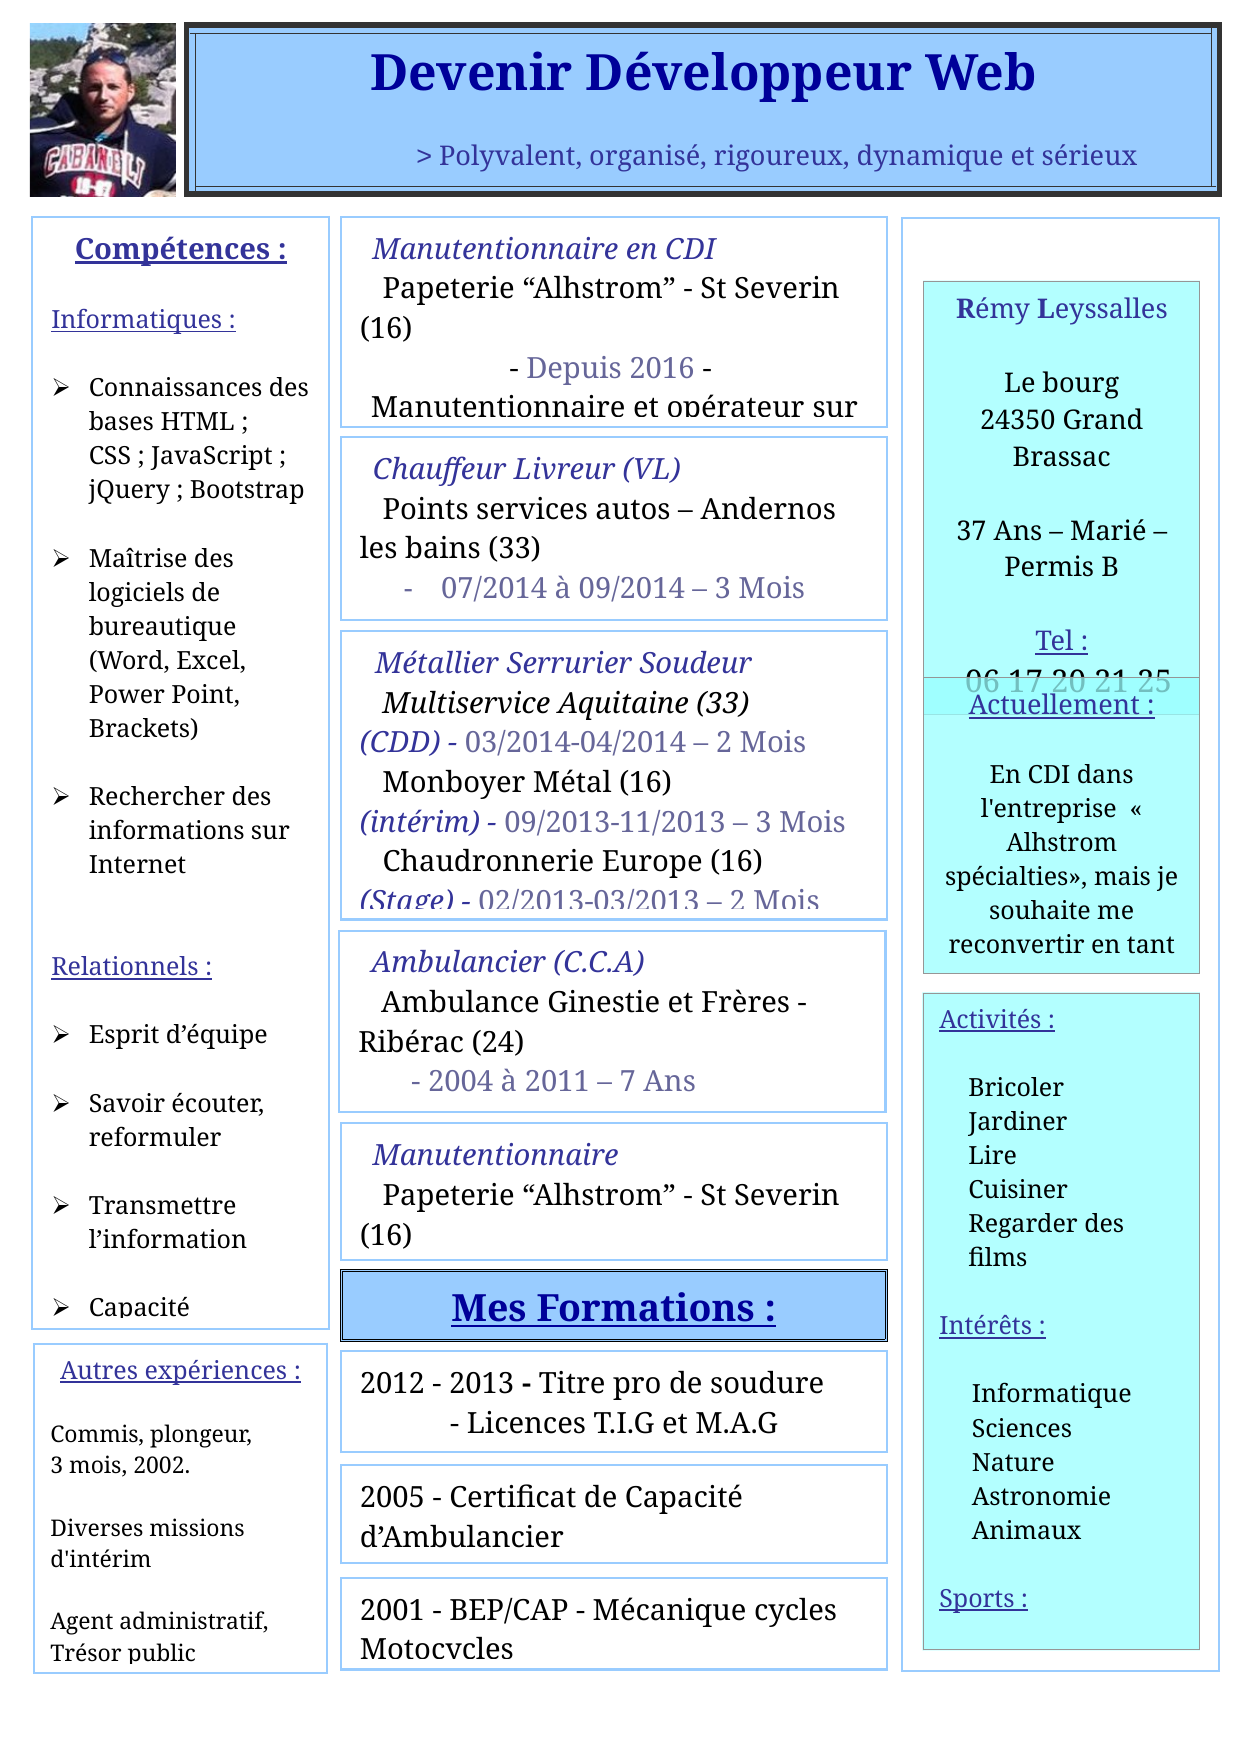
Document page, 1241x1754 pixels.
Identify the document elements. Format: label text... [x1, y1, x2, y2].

text Relationnels : [51, 949, 310, 983]
text Ambulance Ginestie et Frères - Ribérac (24) [358, 981, 867, 1061]
text Papeterie “Alhstrom” - St Severin (16) [359, 1174, 868, 1249]
text Le bourg [940, 363, 1183, 400]
list 07/2014 à 09/2014 – 3 Mois [403, 567, 868, 607]
list Jardiner [968, 1104, 1183, 1138]
text Manutentionnaire et opérateur sur machine d'encartonnement [359, 387, 868, 416]
text - Depuis 2016 - [359, 347, 868, 387]
list Maîtrise des logiciels de bureautique (Word, Excel, Power Point, Brackets) [51, 540, 310, 744]
text (Stage) - 02/2013-03/2013 – 2 Mois [359, 880, 868, 908]
text Métallier Serrurier Soudeur [359, 642, 868, 682]
text Chaudronnerie Europe (16) [359, 841, 868, 880]
text (intérim) - 09/2013-11/2013 – 3 Mois [359, 801, 868, 841]
text Compétences : [51, 228, 310, 268]
text Points services autos – Andernos les bains (33) [359, 488, 868, 567]
list Regarder des films [968, 1206, 1183, 1274]
text Astronomie [939, 1478, 1183, 1512]
list Transmettre l’information [51, 1187, 310, 1256]
text Tel : [940, 622, 1183, 658]
text Intérêts : [939, 1308, 1183, 1342]
text Actuellement : [939, 686, 1183, 723]
text Permis B [940, 548, 1183, 585]
text Nature [939, 1444, 1183, 1478]
list Savoir écouter, reformuler [51, 1085, 310, 1153]
text 06 17 20 21 25 [940, 658, 1183, 676]
list Lire [968, 1138, 1183, 1172]
text > Polyvalent, organisé, rigoureux, dynamique et sérieux [280, 137, 1199, 173]
text Manutentionnaire en CDI [359, 228, 868, 268]
text Chauffeur Livreur (VL) [359, 448, 868, 488]
text En CDI dans l'entreprise « Alhstrom spécialties», mais je souhaite me reconvertir en tant que Développeur Web [939, 757, 1183, 965]
text 24350 Grand Brassac [940, 400, 1183, 474]
list Capacité d’adaptation [51, 1289, 310, 1318]
text Rémy Leyssalles [940, 290, 1183, 327]
text Commis, plongeur, [50, 1418, 310, 1449]
text Informatiques : [51, 302, 310, 336]
list Esprit d’équipe [51, 1017, 310, 1051]
text Multiservice Aquitaine (33) [359, 682, 868, 722]
text Sports : [939, 1581, 1183, 1614]
text - Licences T.I.G et M.A.G [359, 1402, 868, 1441]
text Animaux [939, 1512, 1183, 1546]
text 3 mois, 2002. [50, 1449, 310, 1480]
list Cuisiner [968, 1172, 1183, 1206]
list Bricoler [968, 1069, 1183, 1104]
text Autres expériences : [50, 1352, 310, 1387]
text Mes Formations : [360, 1282, 867, 1328]
text Manutentionnaire [359, 1134, 868, 1174]
text Sciences [939, 1410, 1183, 1444]
text Agent administratif, Trésor public [50, 1605, 310, 1664]
list Rechercher des informations sur Internet [51, 779, 310, 881]
text Devenir Développeur Web [207, 37, 1199, 105]
text Ambulancier (C.C.A) [358, 942, 867, 981]
text (CDD) - 03/2014-04/2014 – 2 Mois [359, 722, 868, 761]
text 37 Ans – Marié – [940, 511, 1183, 548]
list Connaissances des bases HTML ; CSS ; JavaScript ; jQuery ; Bootstrap [51, 370, 310, 506]
text 2001 - BEP/CAP - Mécanique cycles Motocycles [359, 1589, 868, 1658]
text Informatique [939, 1376, 1183, 1410]
picture [29, 23, 176, 197]
text Diverses missions d'intérim [50, 1512, 310, 1574]
text - 2004 à 2011 – 7 Ans [358, 1061, 867, 1100]
text 2005 - Certificat de Capacité d’Ambulancier [359, 1476, 868, 1552]
text Monboyer Métal (16) [359, 761, 868, 801]
text Papeterie “Alhstrom” - St Severin (16) [359, 268, 868, 347]
text 2012 - 2013 - Titre pro de soudure [359, 1362, 868, 1402]
text Activités : [939, 1001, 1183, 1036]
